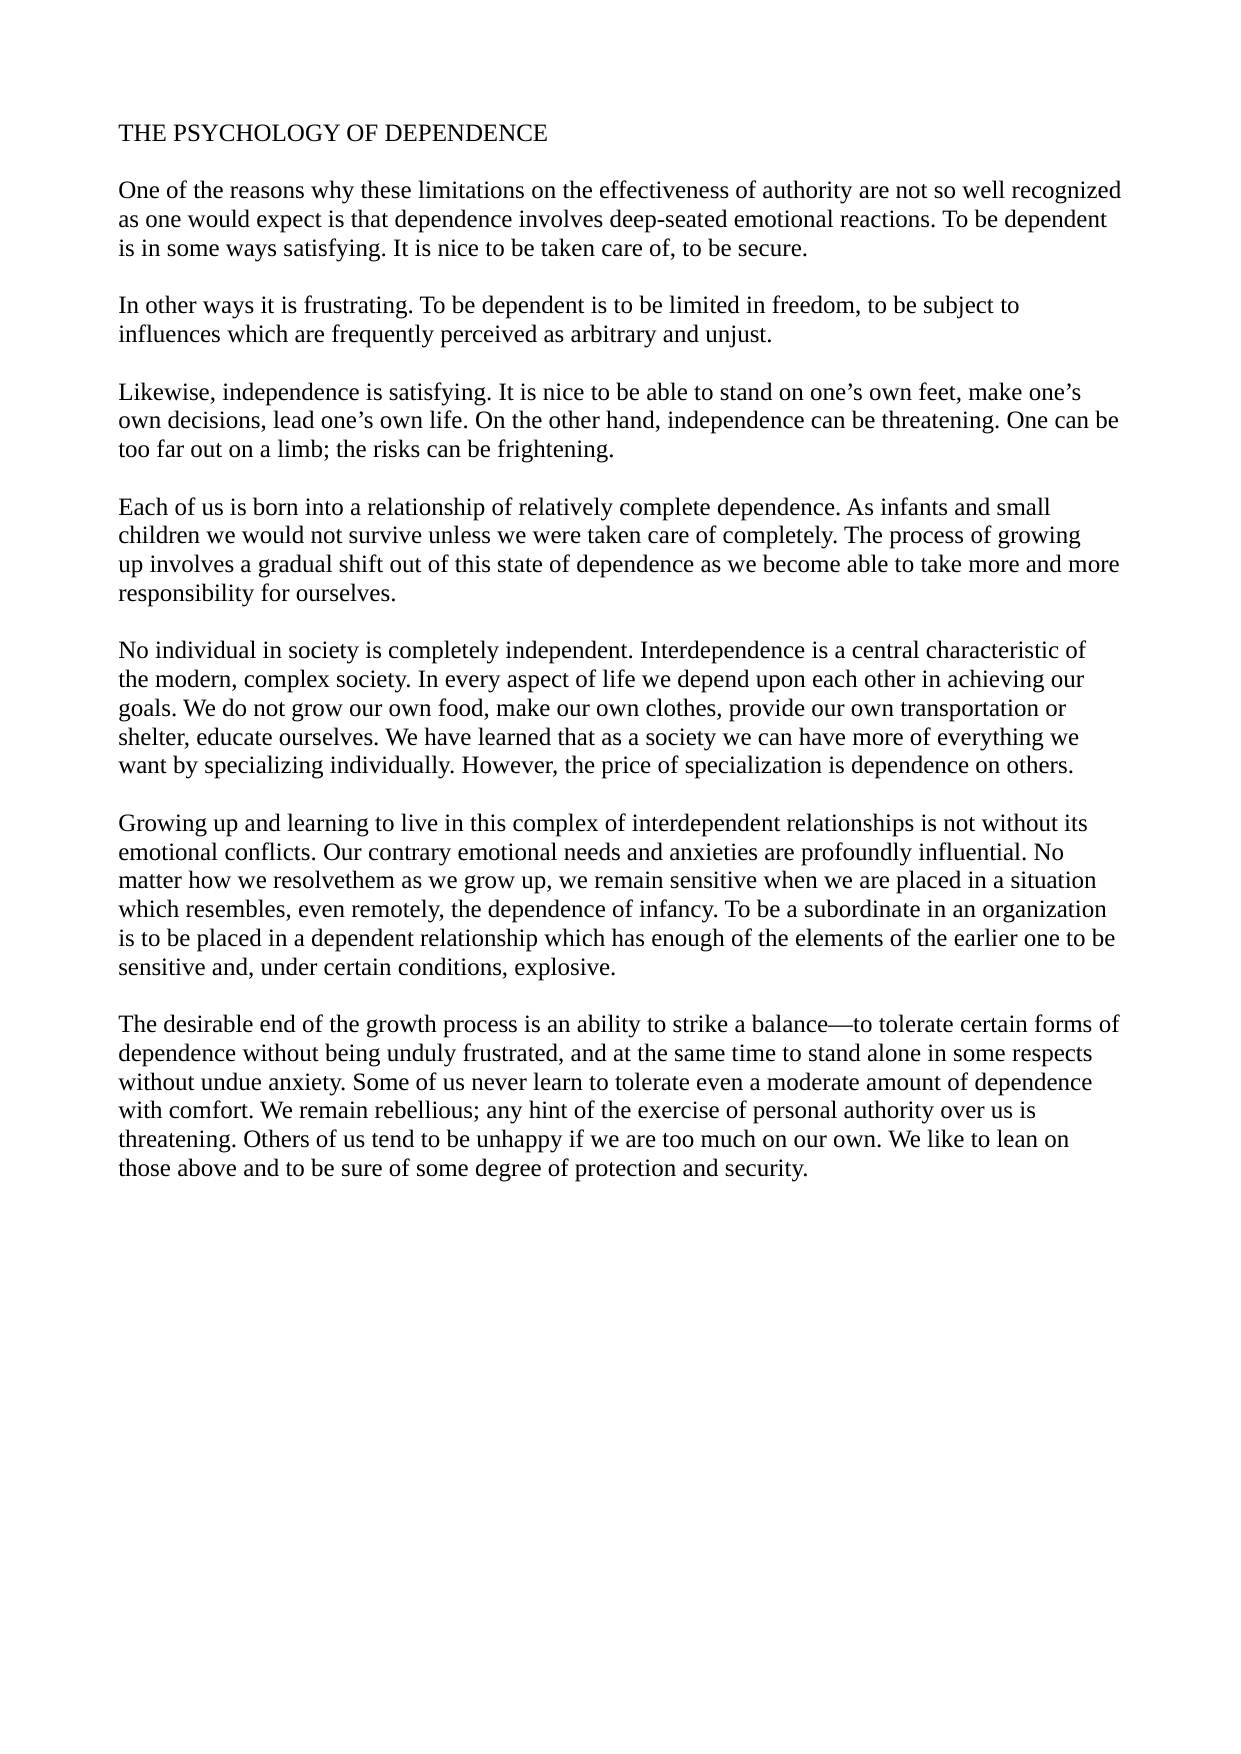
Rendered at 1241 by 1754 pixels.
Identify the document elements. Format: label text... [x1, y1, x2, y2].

text Growing up and learning to live in this complex of interdependent relationships is not without its emotional conflicts. Our contrary emotional needs and anxieties are profoundly influential. No matter how we resolvethem as we grow up, we remain sensitive when we are placed in a situation [118, 808, 1122, 894]
text One of the reasons why these limitations on the effectiveness of authority are not so well recognized as one would expect is that dependence involves deep-seated emotional reactions. To be dependent is in some ways satisfying. It is nice to be taken care of, to be secure. [118, 176, 1122, 262]
text Each of us is born into a relationship of relatively complete dependence. As infants and small children we would not survive unless we were taken care of completely. The process of growing [118, 492, 1122, 549]
text Likewise, independence is satisfying. It is nice to be able to stand on one’s own feet, make one’s own decisions, lead one’s own life. On the other hand, independence can be threatening. One can be too far out on a limb; the risks can be frightening. [118, 377, 1122, 463]
text In other ways it is frustrating. To be dependent is to be limited in freedom, to be subject to influences which are frequently perceived as arbitrary and unjust. [118, 291, 1122, 348]
text which resembles, even remotely, the dependence of infancy. To be a subordinate in an organization is to be placed in a dependent relationship which has enough of the elements of the earlier one to be sensitive and, under certain conditions, explosive. [118, 894, 1122, 981]
text up involves a gradual shift out of this state of dependence as we become able to take more and more responsibility for ourselves. [118, 549, 1122, 607]
text THE PSYCHOLOGY OF DEPENDENCE [118, 118, 1122, 147]
text The desirable end of the growth process is an ability to strike a balance—to tolerate certain forms of dependence without being unduly frustrated, and at the same time to stand alone in some respects without undue anxiety. Some of us never learn to tolerate even a moderate amount of dependence with comfort. We remain rebellious; any hint of the exercise of personal authority over us is threatening. Others of us tend to be unhappy if we are too much on our own. We like to lean on those above and to be sure of some degree of protection and security. [118, 1009, 1122, 1182]
text No individual in society is completely independent. Interdependence is a central characteristic of the modern, complex society. In every aspect of life we depend upon each other in achieving our goals. We do not grow our own food, make our own clothes, provide our own transportation or shelter, educate ourselves. We have learned that as a society we can have more of everything we want by specializing individually. However, the price of specialization is dependence on others. [118, 636, 1122, 779]
